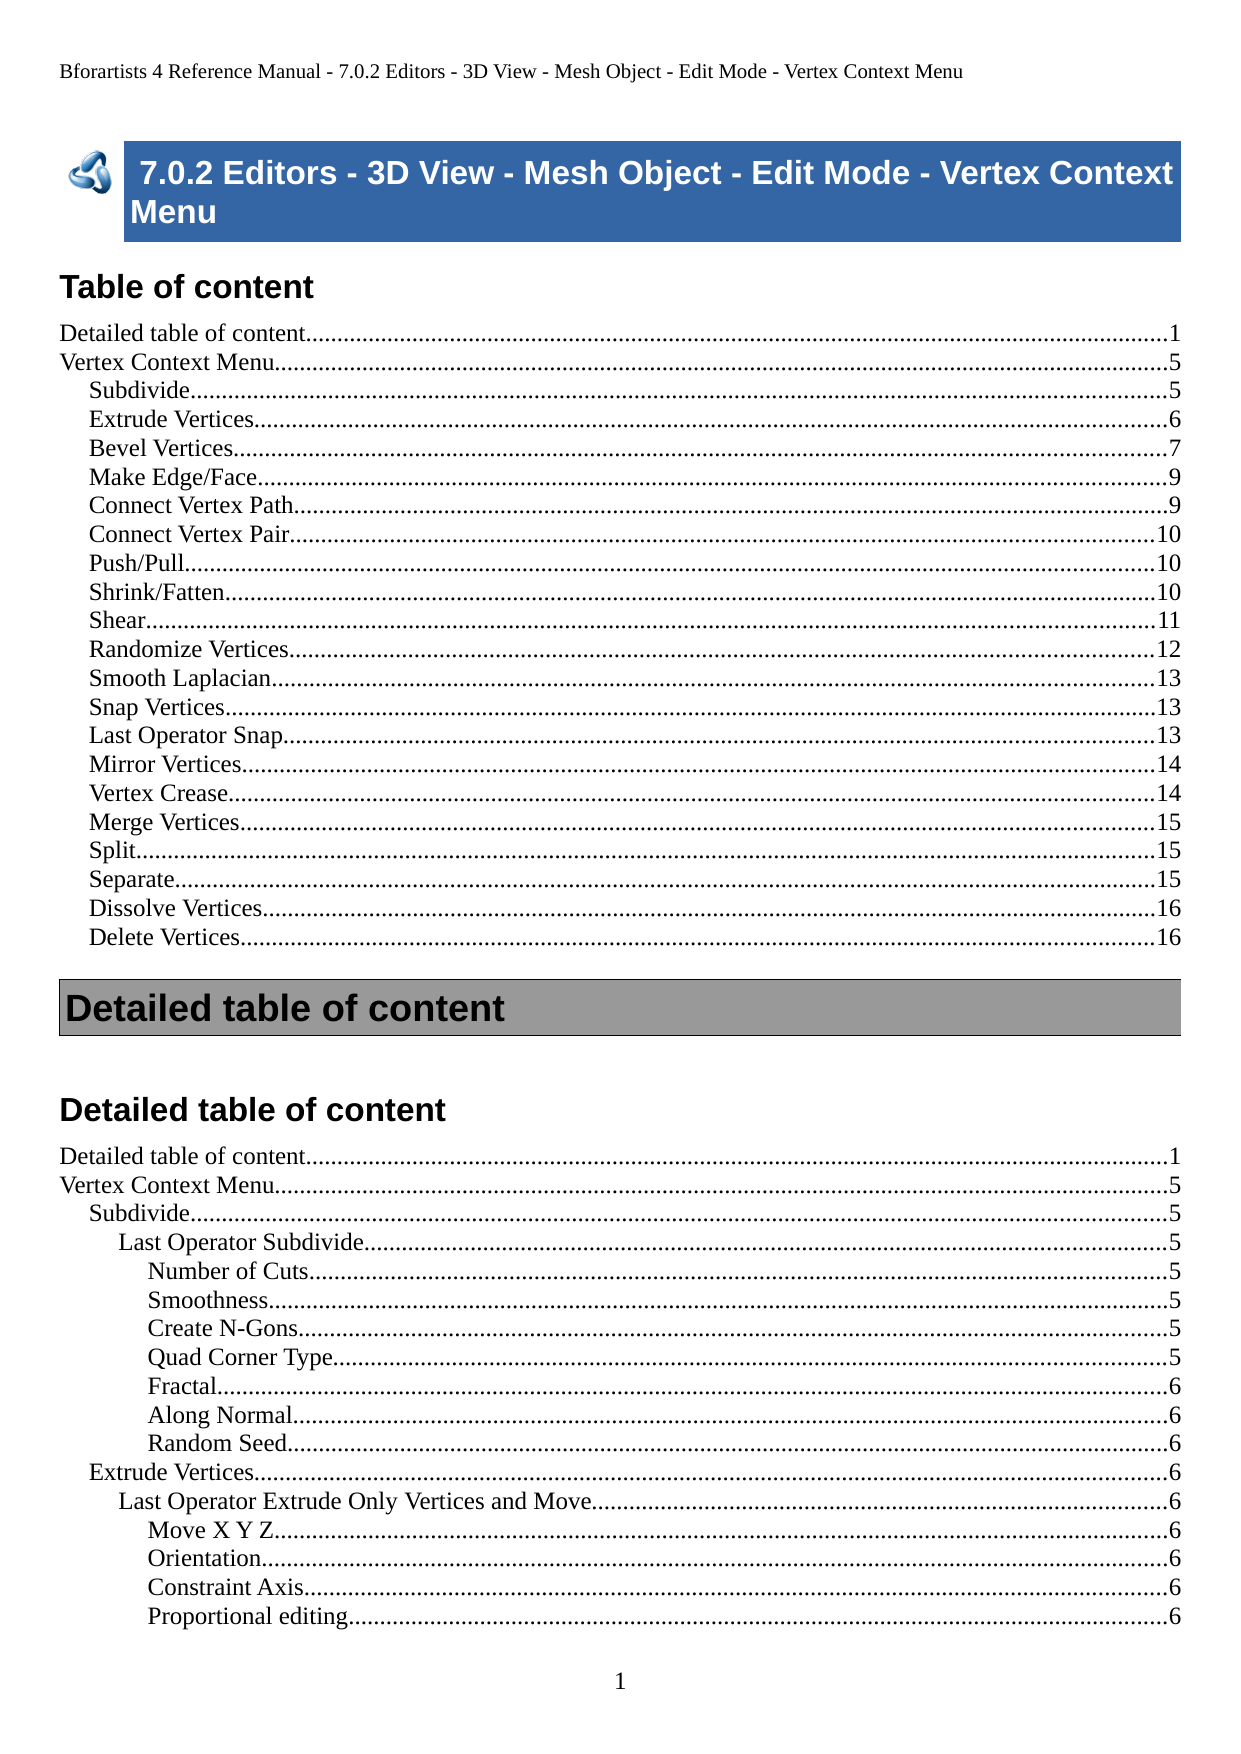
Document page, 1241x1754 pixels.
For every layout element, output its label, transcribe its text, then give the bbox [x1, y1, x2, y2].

text Split 15 [88, 835, 1181, 864]
text Bevel Vertices 7 [88, 433, 1181, 462]
text Last Operator Extrude Only Vertices and Move 6 [118, 1486, 1181, 1515]
text Create N-Gons 5 [147, 1313, 1181, 1342]
picture [65, 147, 114, 197]
text Last Operator Subdivide 5 [118, 1227, 1181, 1256]
text Random Seed 6 [147, 1428, 1181, 1457]
text Fractal 6 [147, 1371, 1181, 1400]
text Snap Vertices 13 [88, 692, 1181, 720]
text Proportional editing 6 [147, 1601, 1181, 1630]
text Push/Pull 10 [88, 548, 1181, 577]
text Extrude Vertices 6 [88, 404, 1181, 433]
text Shrink/Fatten 10 [88, 577, 1181, 605]
text Move X Y Z 6 [147, 1515, 1181, 1543]
text Dissolve Vertices 16 [88, 893, 1181, 922]
text Separate 15 [88, 864, 1181, 893]
text Quad Corner Type 5 [147, 1342, 1181, 1371]
text Vertex Crease 14 [88, 778, 1181, 807]
text Mirror Vertices 14 [88, 749, 1181, 778]
text Smoothness 5 [147, 1285, 1181, 1313]
text Vertex Context Menu 5 [59, 347, 1181, 375]
text Constraint Axis 6 [147, 1572, 1181, 1601]
text Delete Vertices 16 [88, 922, 1181, 950]
text Subdivide 5 [88, 375, 1181, 404]
table_header 7.0.2 Editors - 3D View - Mesh Object - Edit Mode - Vertex Context Menu [124, 141, 1181, 242]
subtitle Detailed table of content [59, 1090, 1181, 1128]
table_header Detailed table of content [60, 980, 1181, 1035]
text Randomize Vertices 12 [88, 634, 1181, 663]
text Connect Vertex Pair 10 [88, 519, 1181, 548]
text Shear 11 [88, 605, 1181, 634]
text Number of Cuts 5 [147, 1256, 1181, 1285]
subtitle Table of content [59, 267, 1181, 305]
text Detailed table of content 1 [59, 318, 1181, 347]
text Along Normal 6 [147, 1400, 1181, 1428]
text Vertex Context Menu 5 [59, 1170, 1181, 1198]
text Connect Vertex Path 9 [88, 490, 1181, 519]
text Merge Vertices 15 [88, 807, 1181, 835]
text Extrude Vertices 6 [88, 1457, 1181, 1486]
table_header [59, 141, 124, 242]
text Last Operator Snap 13 [88, 720, 1181, 749]
text Make Edge/Face 9 [88, 462, 1181, 490]
text Orientation 6 [147, 1543, 1181, 1572]
text Detailed table of content 1 [59, 1141, 1181, 1170]
text Subdivide 5 [88, 1198, 1181, 1227]
text Smooth Laplacian 13 [88, 663, 1181, 692]
